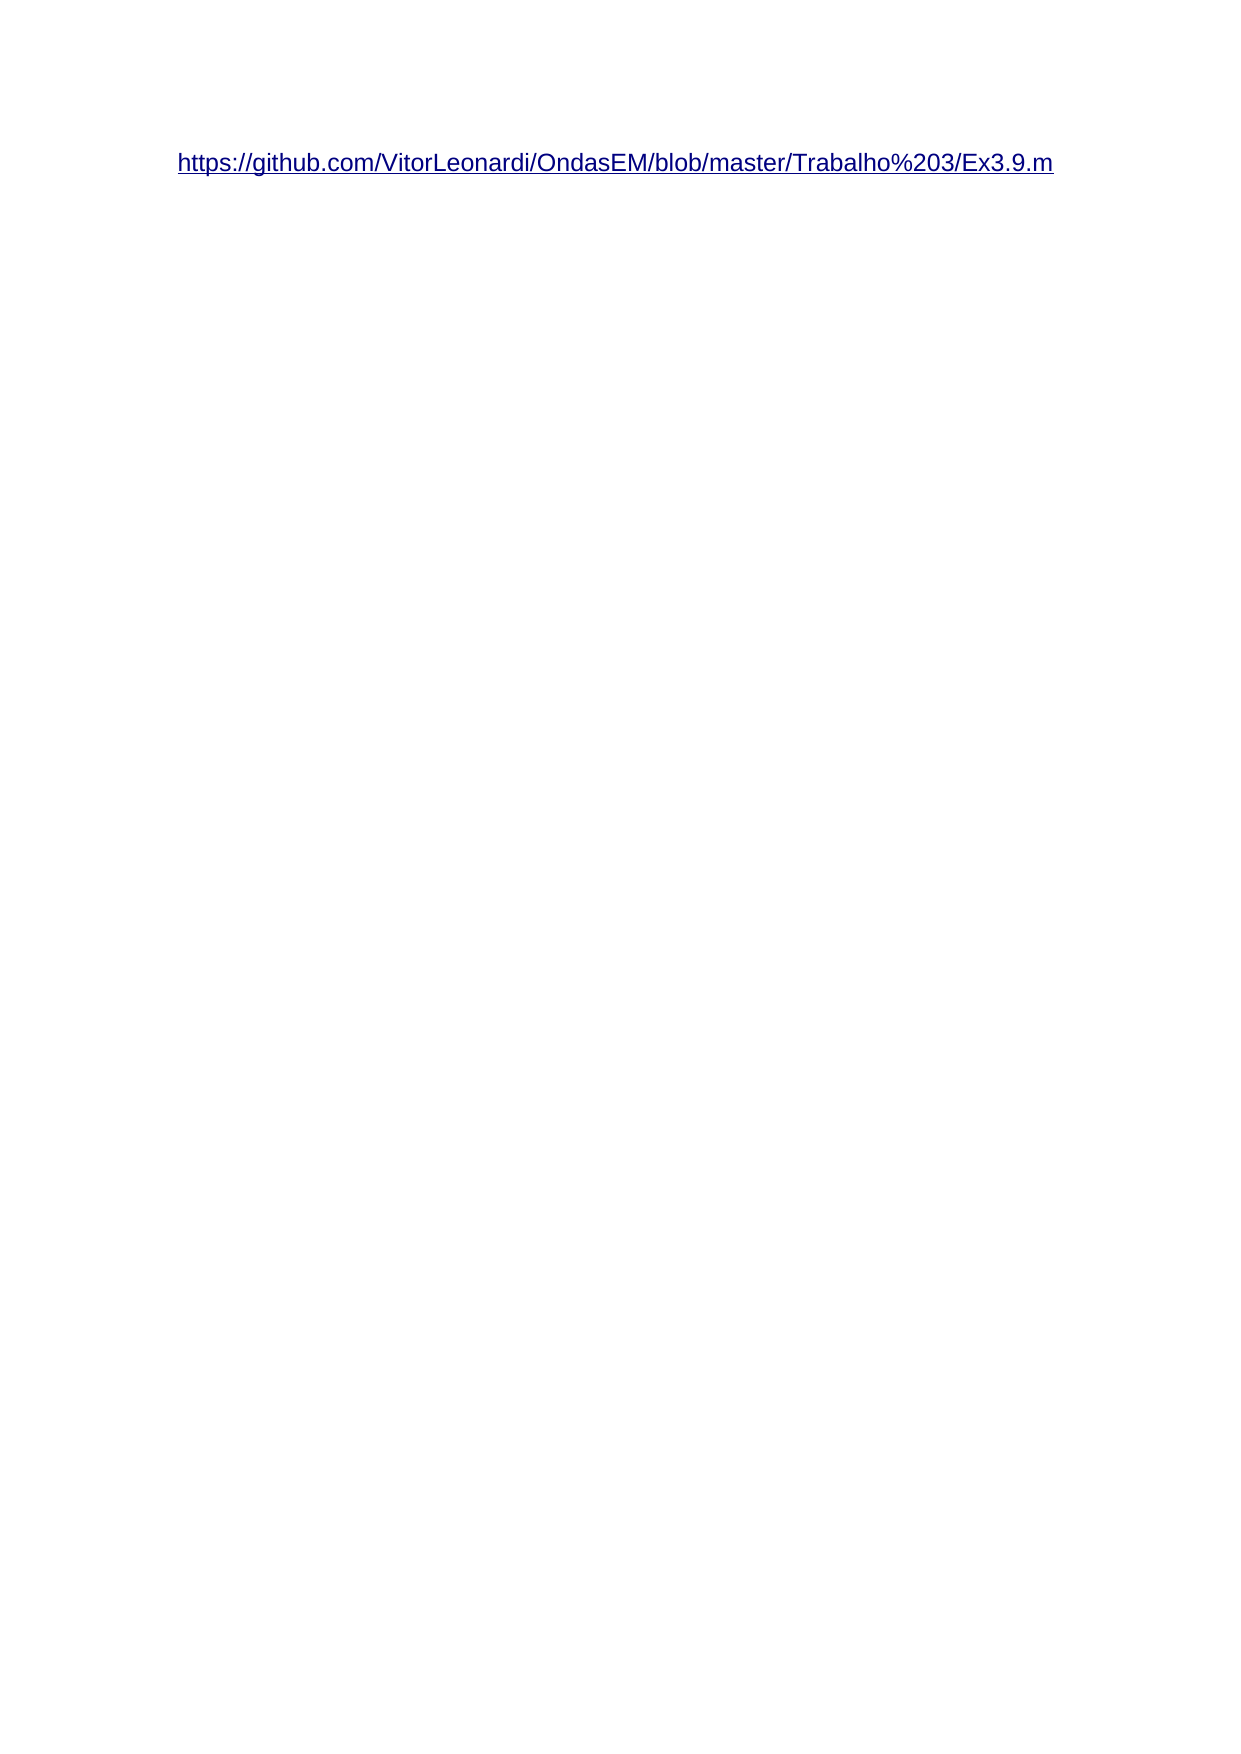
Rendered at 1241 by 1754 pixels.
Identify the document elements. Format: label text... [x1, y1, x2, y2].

text https://github.com/VitorLeonardi/OndasEM/blob/master/Trabalho%203/Ex3.9.m [177, 148, 1063, 176]
